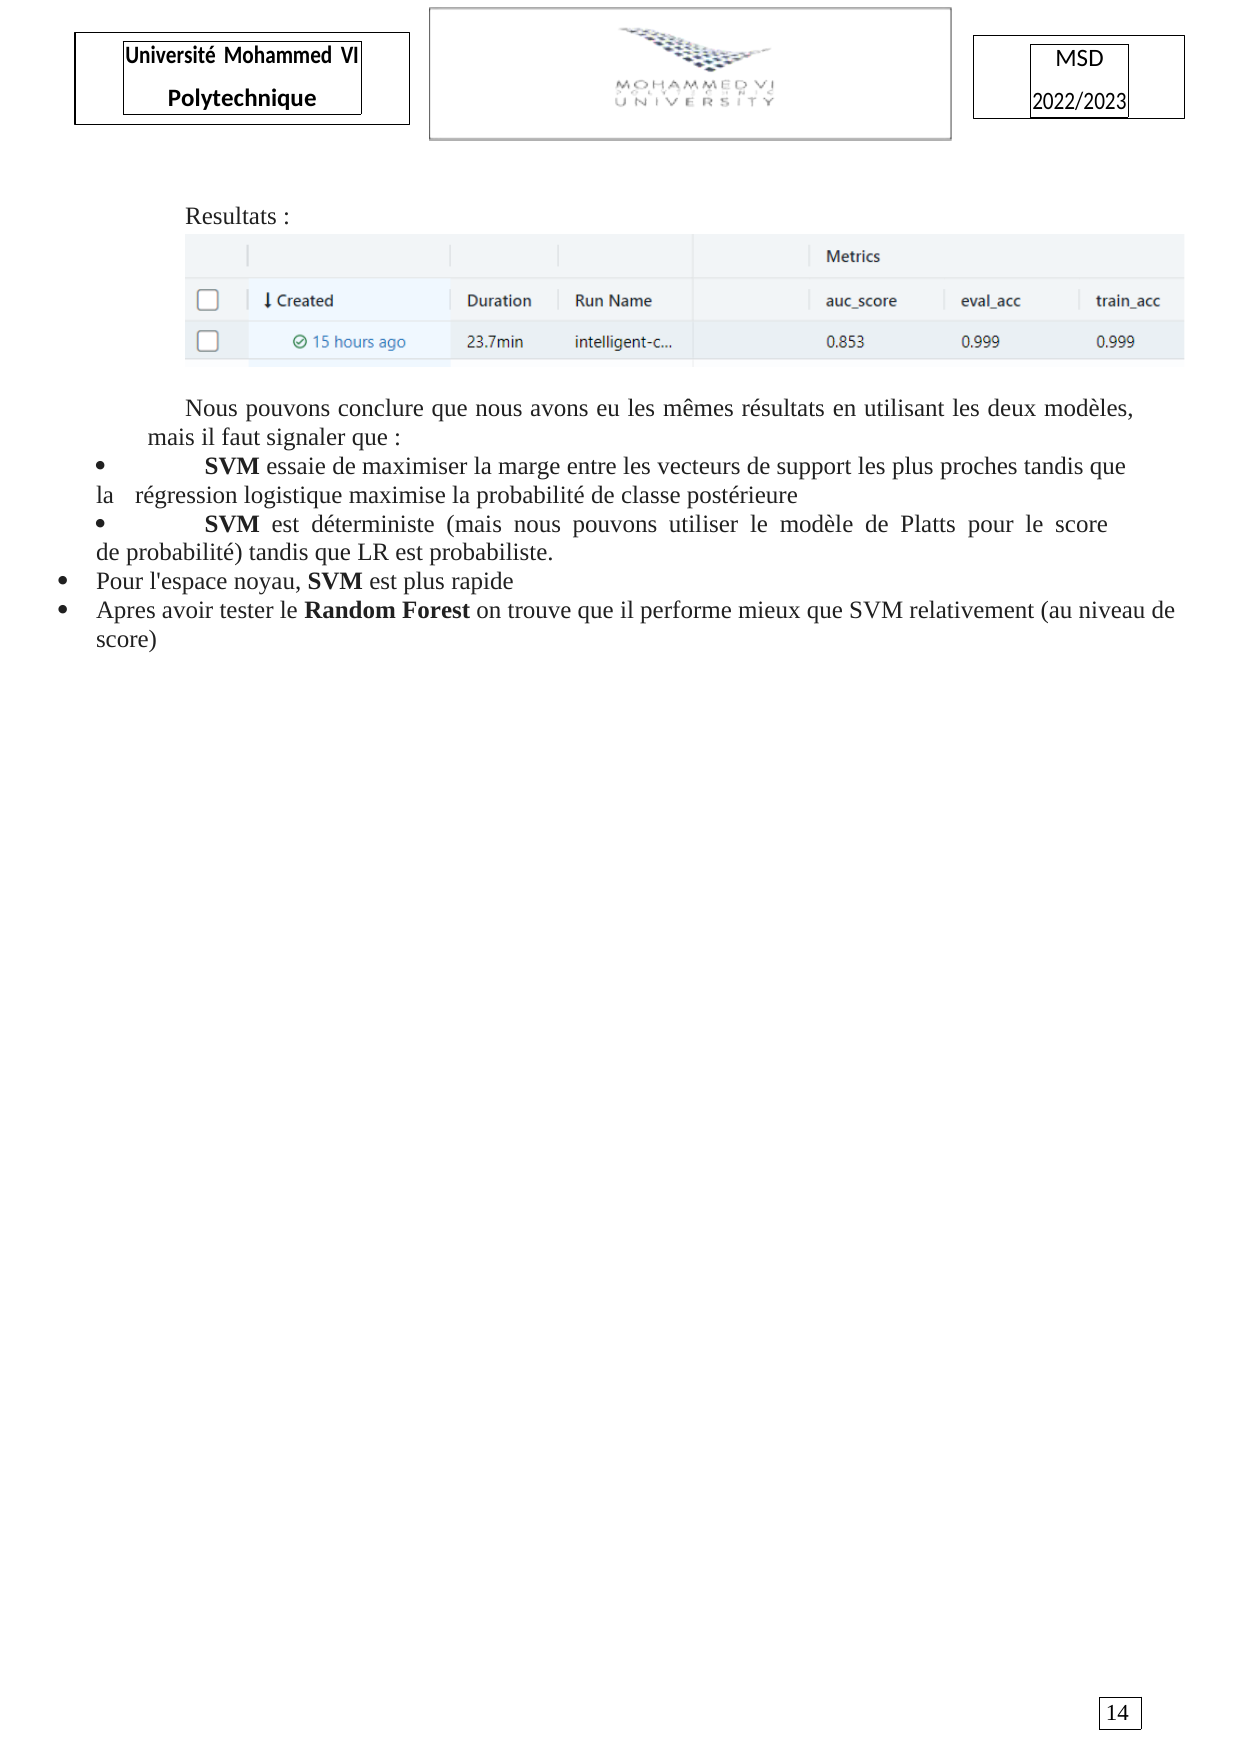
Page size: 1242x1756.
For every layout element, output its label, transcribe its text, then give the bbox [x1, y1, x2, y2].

list Apres avoir tester le Random Forest on trouve que il performe mieux que SVM relativement (au niveau de score) [58, 595, 1212, 652]
list SVM est déterministe (mais nous pouvons utiliser le modèle de Platts pour le score de probabilité) tandis que LR est probabiliste. [96, 509, 1135, 566]
text Resultats : [185, 201, 1212, 230]
list Pour l'espace noyau, SVM est plus rapide [58, 566, 1212, 595]
list SVM essaie de maximiser la marge entre les vecteurs de support les plus proches tandis que la régression logistique maximise la probabilité de classe postérieure [96, 451, 1136, 509]
text Nous pouvons conclure que nous avons eu les mêmes résultats en utilisant les deux modèles, mais il faut signaler que : [147, 393, 1143, 451]
